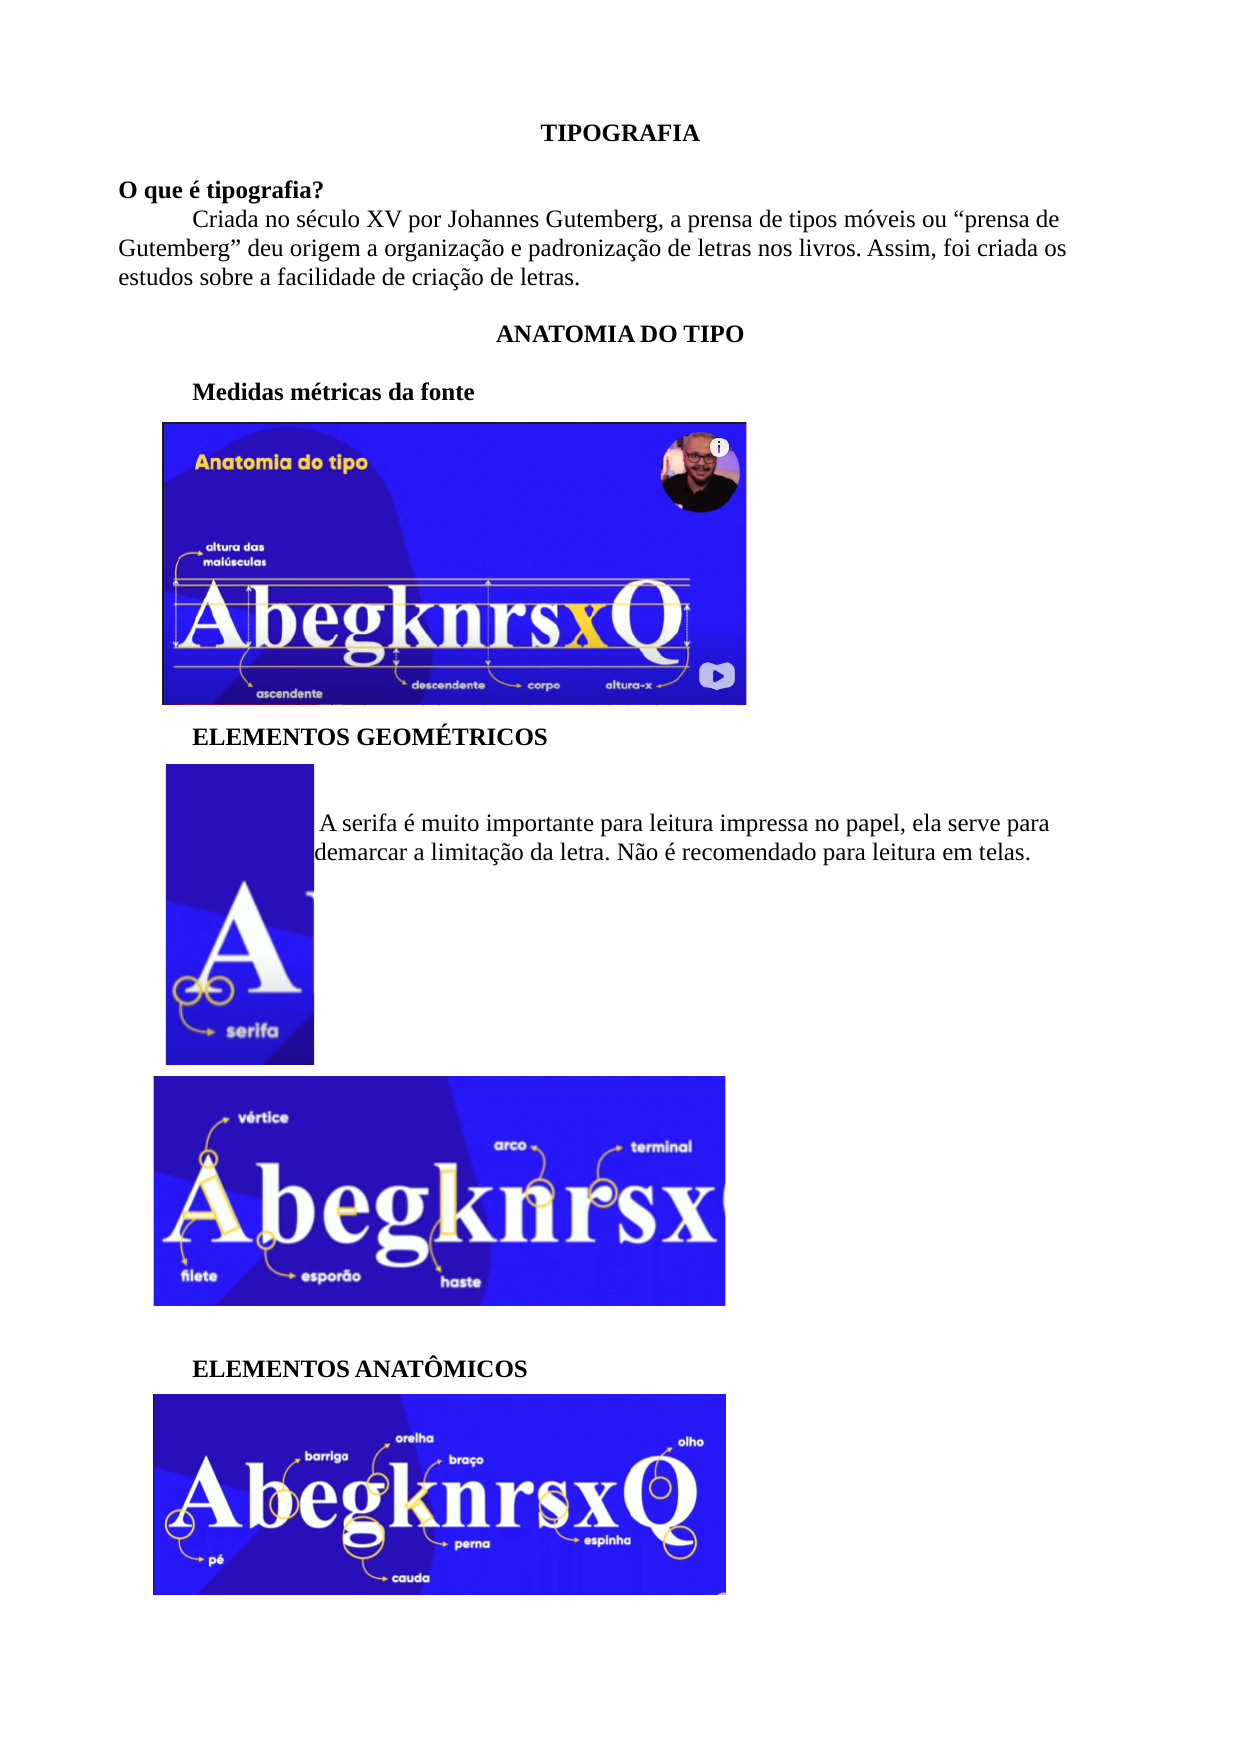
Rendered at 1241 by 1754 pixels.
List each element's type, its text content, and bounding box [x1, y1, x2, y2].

text ANATOMIA DO TIPO [118, 319, 1122, 348]
text O que é tipografia? [118, 176, 1122, 204]
picture [165, 764, 315, 1065]
text ELEMENTOS ANATÔMICOS [118, 1354, 1122, 1383]
text Medidas métricas da fonte [118, 377, 1122, 406]
text ELEMENTOS GEOMÉTRICOS [118, 722, 1122, 751]
picture [162, 422, 747, 705]
picture [153, 1394, 726, 1595]
text TIPOGRAFIA [118, 118, 1122, 147]
text A serifa é muito importante para leitura impressa no papel, ela serve para demarcar a limitação da letra. Não é recomendado para leitura em telas. [315, 808, 1122, 866]
text Criada no século XV por Johannes Gutemberg, a prensa de tipos móveis ou “prensa de Gutemberg” deu origem a organização e padronização de letras nos livros. Assim, foi criada os estudos sobre a facilidade de criação de letras. [118, 204, 1122, 291]
picture [153, 1076, 726, 1306]
